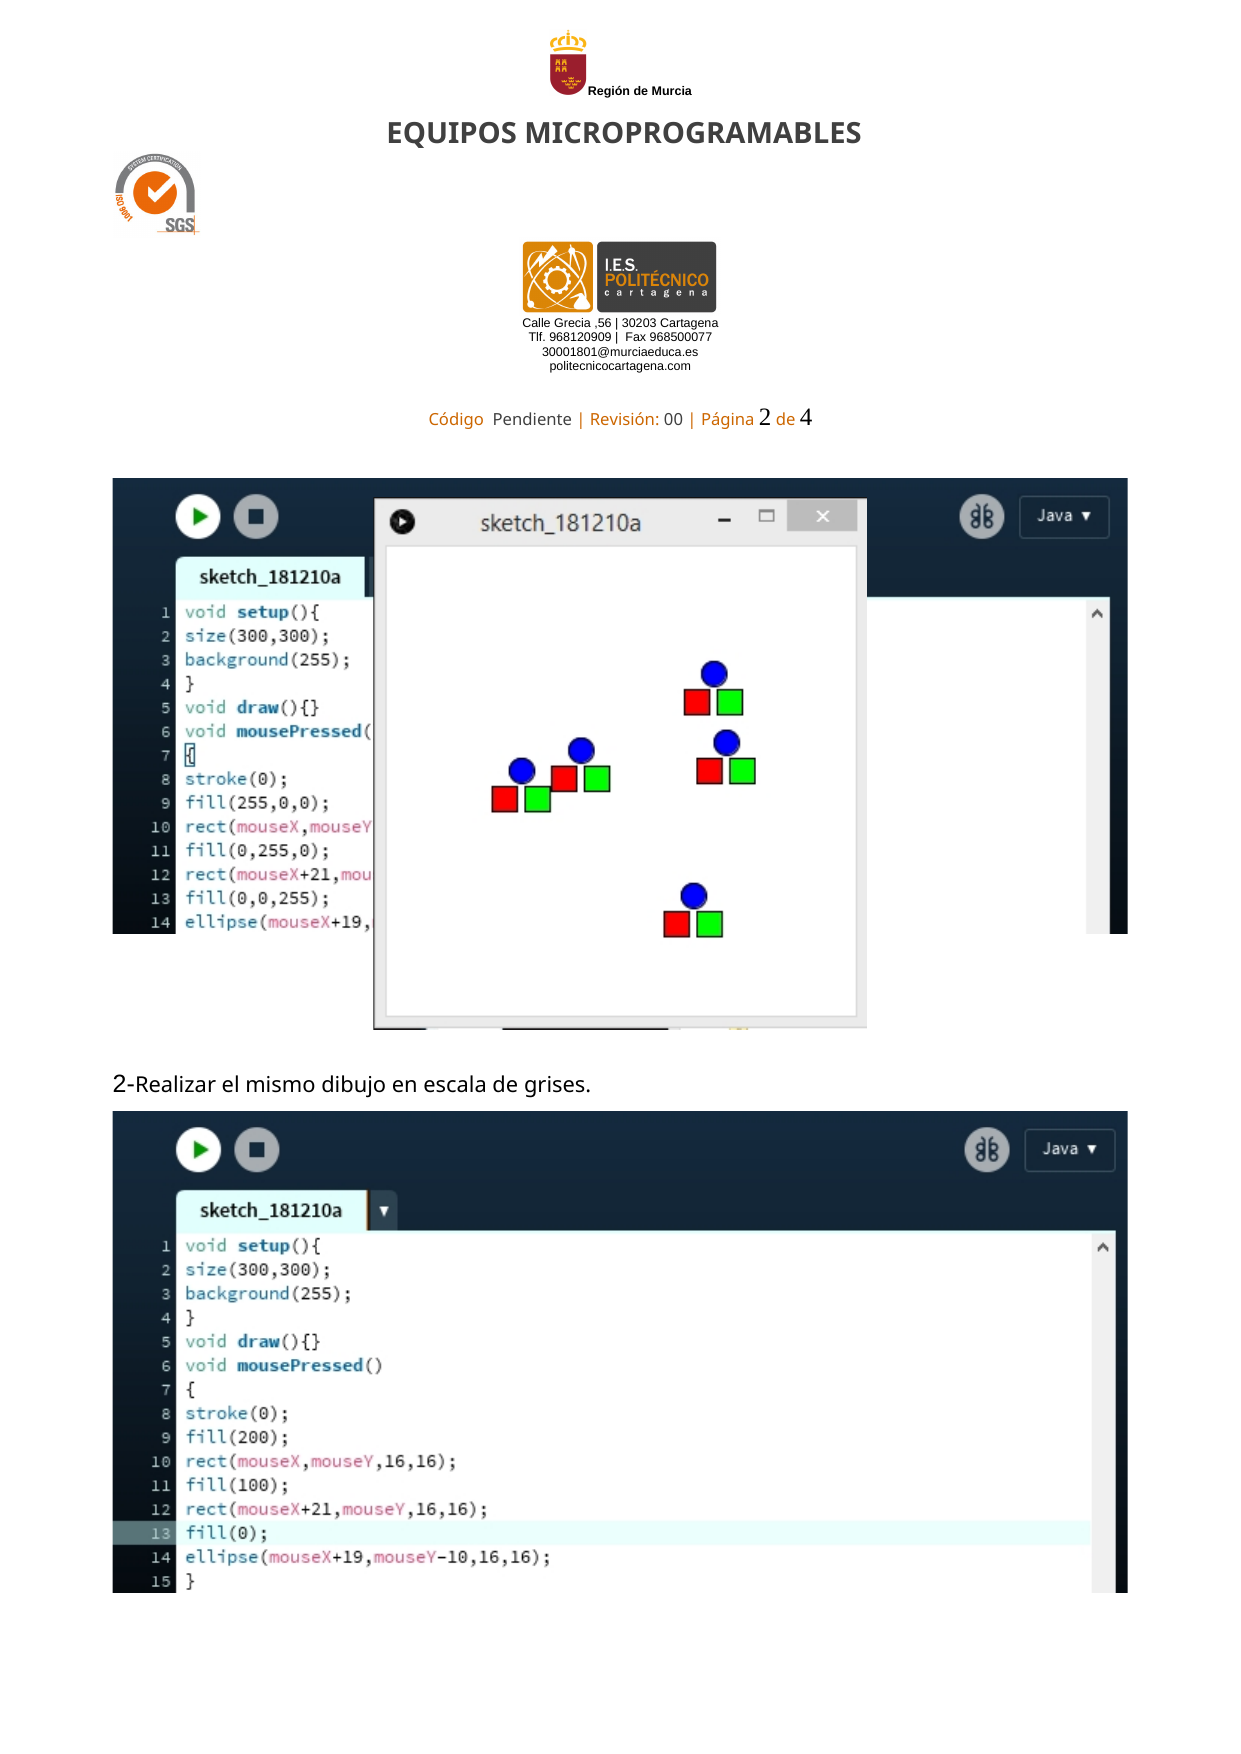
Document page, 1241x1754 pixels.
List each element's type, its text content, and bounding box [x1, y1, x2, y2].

picture [519, 237, 721, 316]
text 2-Realizar el mismo dibujo en escala de grises. [112, 1069, 1128, 1099]
picture [112, 151, 202, 238]
picture [112, 1111, 1128, 1593]
picture [112, 478, 1128, 1030]
